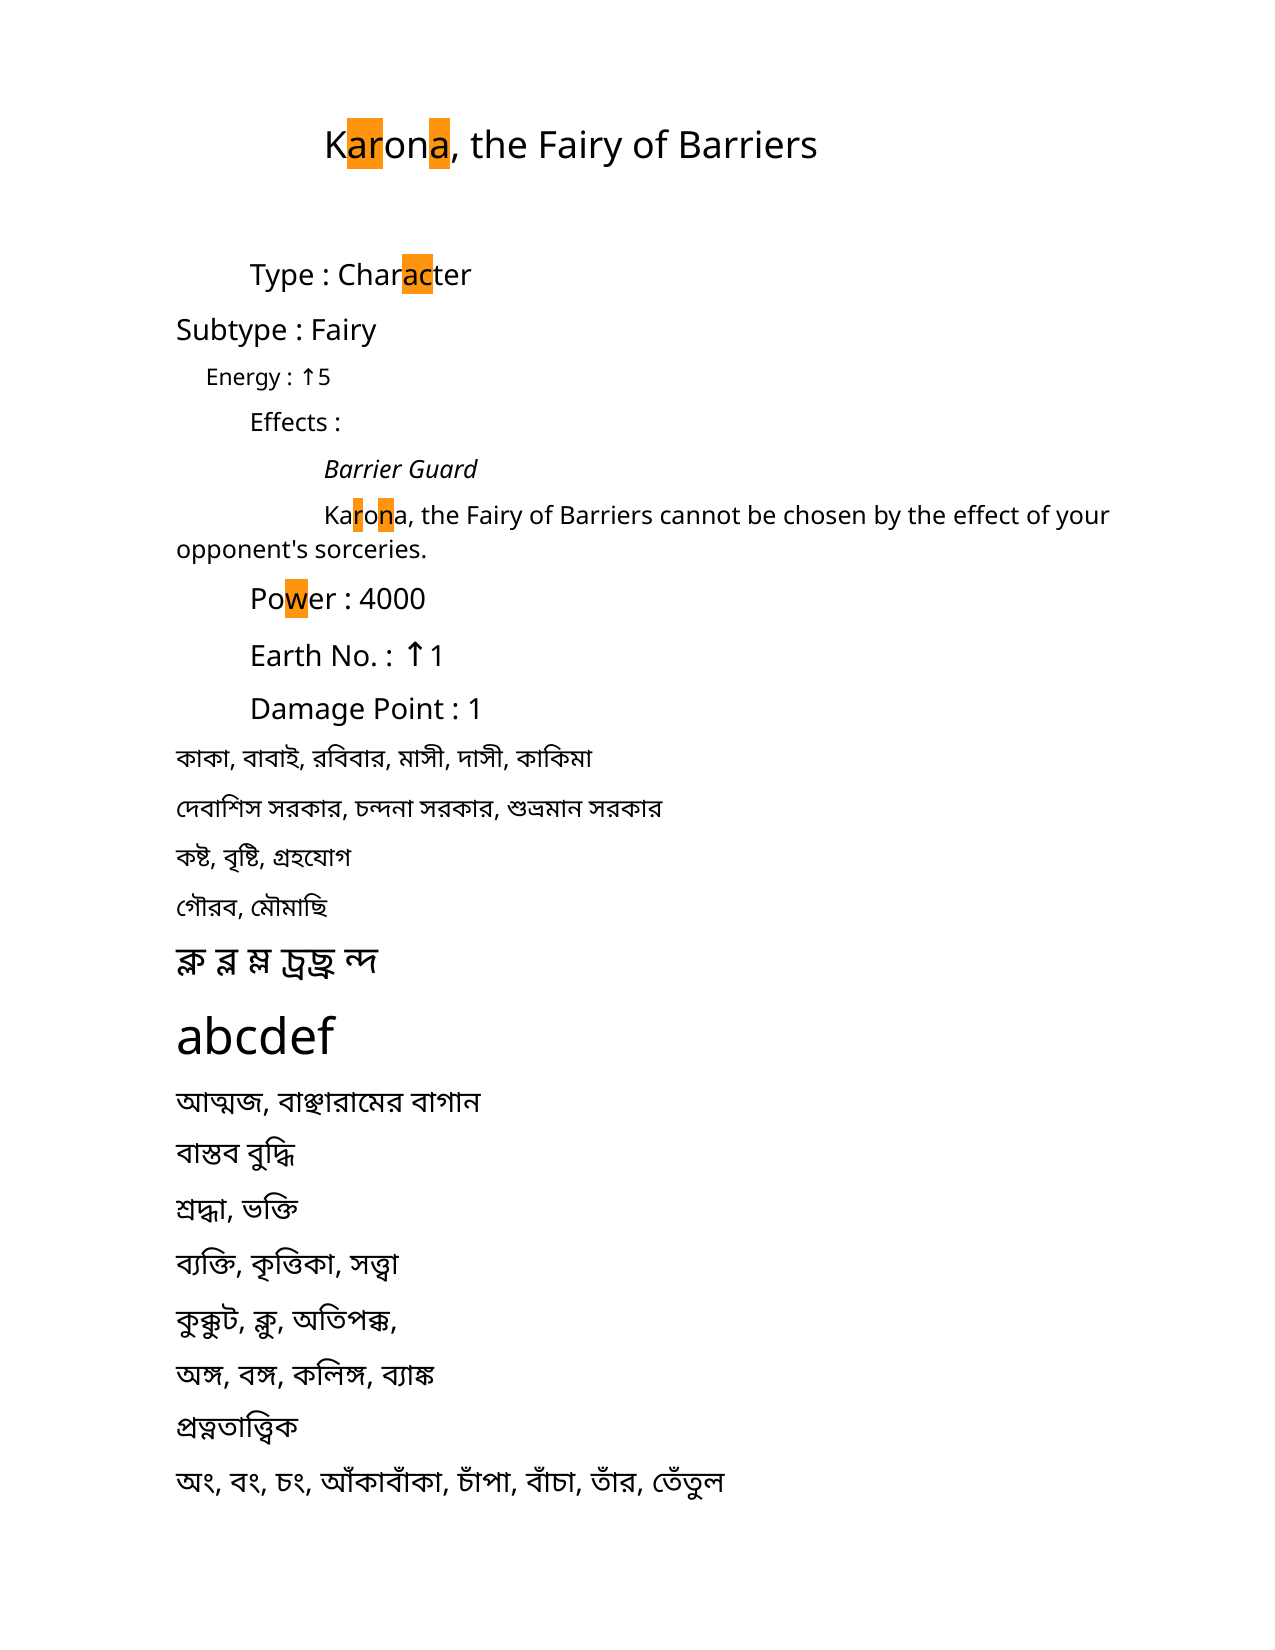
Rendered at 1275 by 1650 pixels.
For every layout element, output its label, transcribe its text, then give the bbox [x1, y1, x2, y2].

text কুক্কুট, ক্লু, অতিপক্ক, [176, 1299, 1157, 1342]
text প্রত্নতাত্ত্বিক [176, 1410, 1157, 1449]
text কষ্ট, বৃষ্টি, গ্রহযোগ [176, 840, 1157, 877]
text Damage Point : 1 [176, 688, 1157, 728]
text Power : 4000 [176, 578, 1157, 618]
text দেবাশিস সরকার, চন্দনা সরকার, শুভ্রমান সরকার [176, 790, 1157, 827]
text অঙ্গ, বঙ্গ, কলিঙ্গ, ব্যাঙ্ক [176, 1355, 1157, 1398]
text Earth No. : ↑1 [176, 631, 1157, 676]
text শ্রদ্ধা, ভক্তি [176, 1188, 1157, 1231]
text Subtype : Fairy [176, 309, 1157, 348]
text Barrier Guard [176, 451, 1157, 485]
text বাস্তব বুদ্ধি [176, 1137, 1157, 1176]
text আত্মজ, বাঞ্ছারামের বাগান [176, 1081, 1157, 1124]
text কাকা, বাবাই, রবিবার, মাসী, দাসী, কাকিমা [176, 741, 1157, 778]
text Energy : ↑5 [176, 361, 1157, 392]
text Effects : [176, 405, 1157, 439]
text অং, বং, চং, আঁকাবাঁকা, চাঁপা, বাঁচা, তাঁর, তেঁতুল [176, 1461, 1157, 1504]
text গৌরব, মৌমাছি [176, 889, 1157, 926]
text ক্ল ব্ল ম্ল চ্রছ্র ন্দ [176, 939, 1157, 988]
text Type : Character [176, 245, 1157, 296]
text abcdef [176, 1001, 1157, 1069]
text Karona, the Fairy of Barriers cannot be chosen by the effect of your opponent's sorceries. [176, 498, 1157, 566]
text Karona, the Fairy of Barriers [176, 118, 1157, 169]
text ব্যক্তি, কৃত্তিকা, সত্ত্বা [176, 1244, 1157, 1287]
